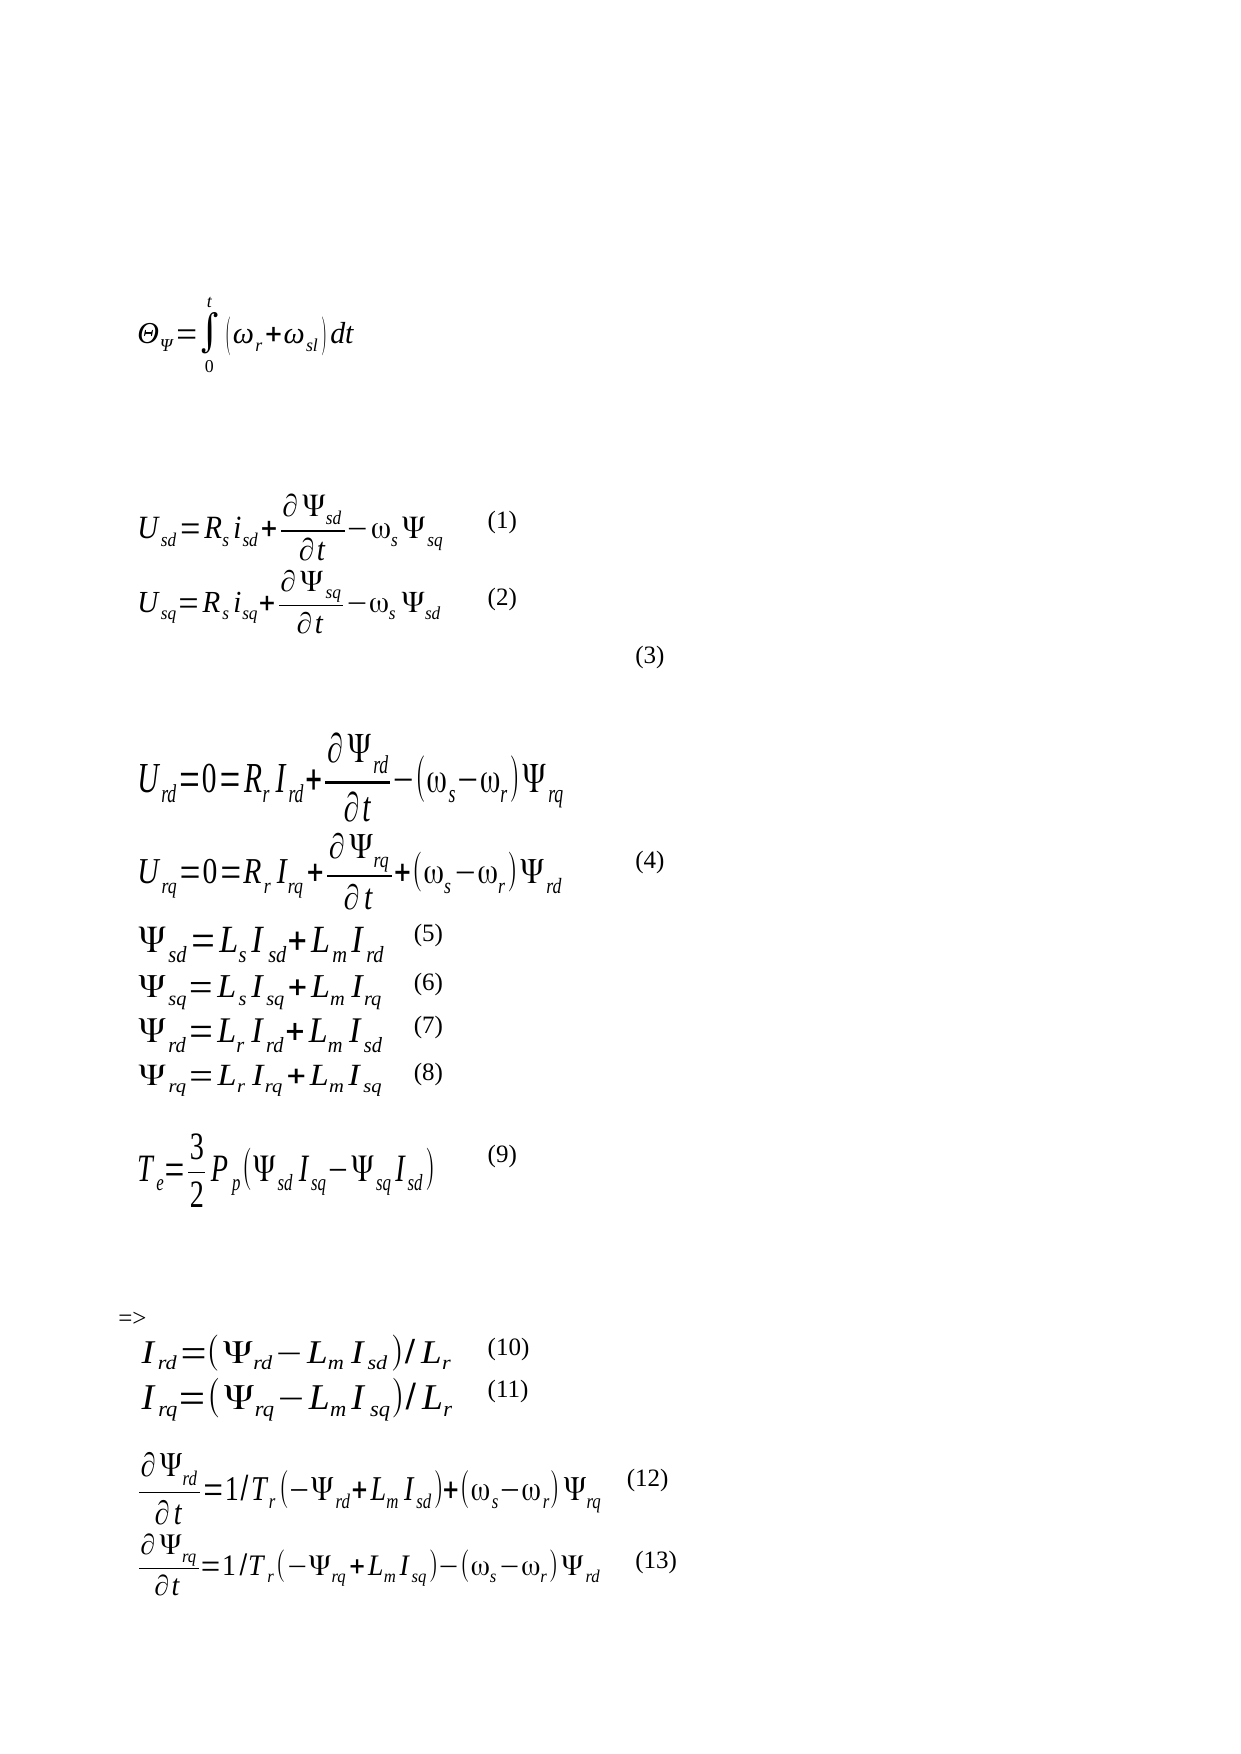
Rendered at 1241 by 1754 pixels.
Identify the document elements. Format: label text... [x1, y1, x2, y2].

text (10) [118, 1332, 1122, 1374]
text (4) [118, 831, 1122, 918]
text (6) [118, 967, 1122, 1010]
text (7) [118, 1010, 1122, 1057]
text (5) [118, 918, 1122, 967]
text (9) [118, 1126, 1122, 1217]
text (11) [118, 1374, 1122, 1421]
text (13) [118, 1532, 1122, 1603]
text (3) [118, 641, 1122, 831]
text => [118, 1303, 1122, 1332]
text (1) [118, 492, 1122, 568]
text (2) [118, 568, 1122, 641]
text (8) [118, 1057, 1122, 1097]
text (12) [118, 1450, 1122, 1532]
